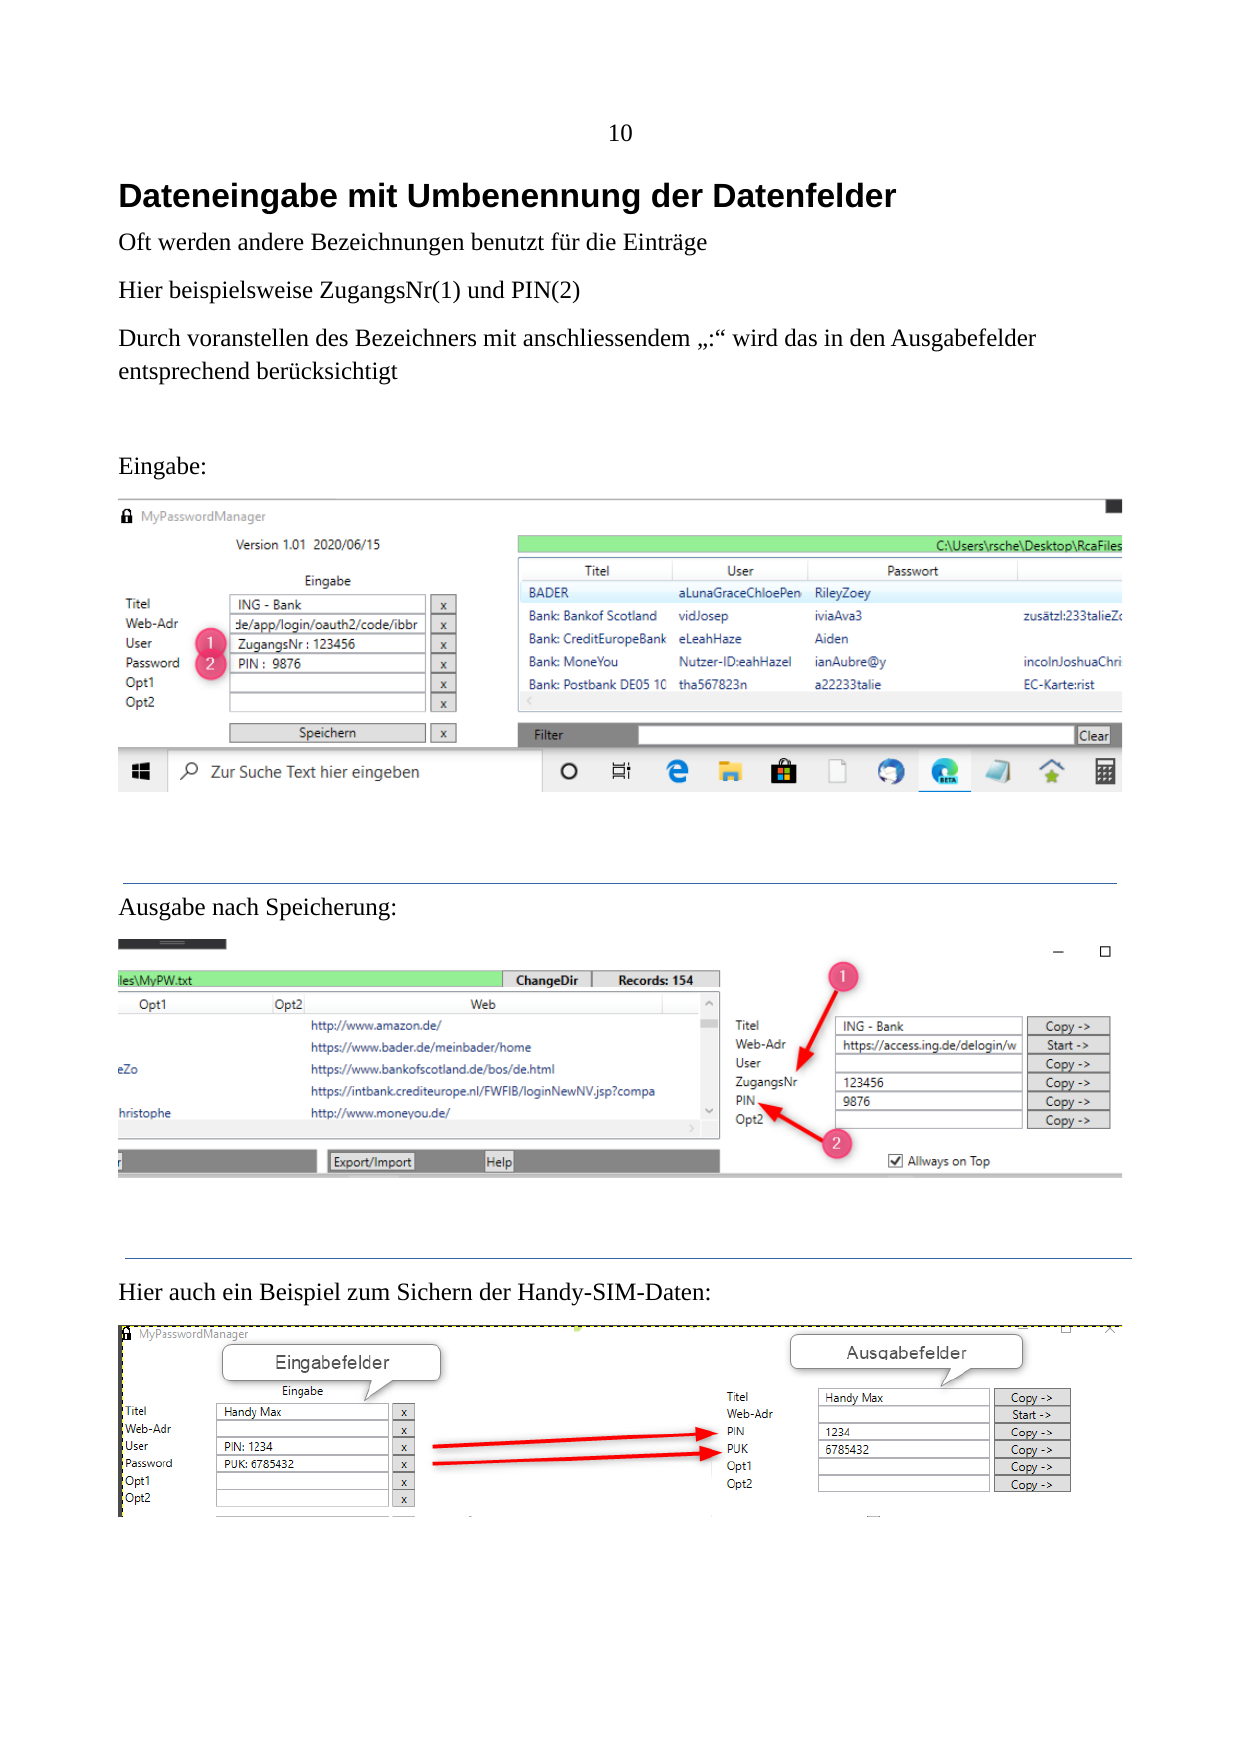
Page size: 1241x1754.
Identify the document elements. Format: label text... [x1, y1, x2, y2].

text Durch voranstellen des Bezeichners mit anschliessendem „:“ wird das in den Ausgabefelder entsprechend berücksichtigt [118, 323, 1122, 384]
text Ausgabe nach Speicherung: [118, 892, 1122, 920]
text Eingabe: [118, 451, 1122, 480]
subtitle Dateneingabe mit Umbenennung der Datenfelder [118, 176, 1122, 215]
text Hier beispielsweise ZugangsNr(1) und PIN(2) [118, 275, 1122, 304]
picture [118, 1325, 1123, 1517]
picture [118, 498, 1123, 792]
text Hier auch ein Beispiel zum Sichern der Handy-SIM-Daten: [118, 1277, 1122, 1306]
picture [118, 939, 1123, 1178]
text Oft werden andere Bezeichnungen benutzt für die Einträge [118, 227, 1122, 256]
